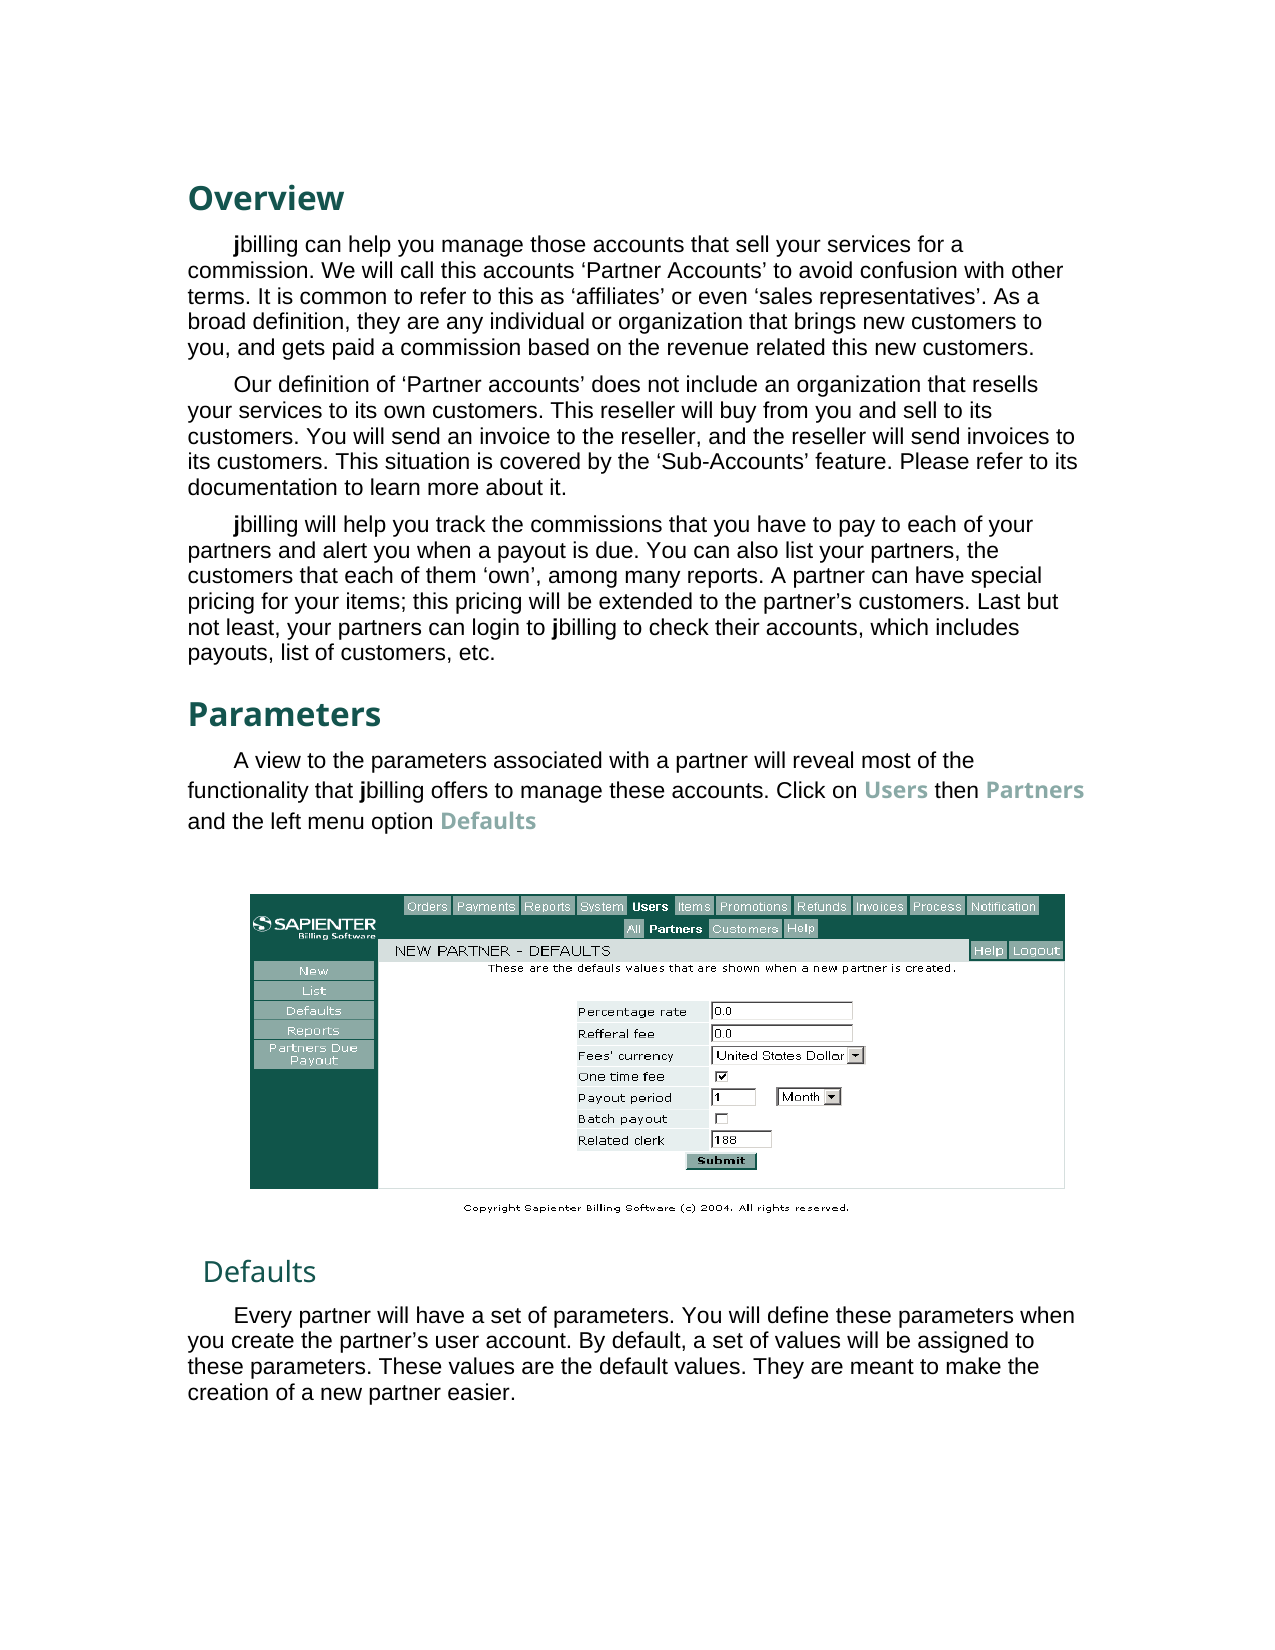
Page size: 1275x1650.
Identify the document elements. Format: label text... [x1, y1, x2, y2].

subtitle Defaults [202, 1251, 1087, 1291]
text Our definition of ‘Partner accounts’ does not include an organization that resells your services to its own customers. This reseller will buy from you and sell to its customers. You will send an invoice to the reseller, and the reseller will send invoices to its customers. This situation is covered by the ‘Sub-Accounts’ feature. Please refer to its documentation to learn more about it. [187, 372, 1087, 500]
subtitle Parameters [187, 691, 1087, 736]
text jbilling will help you track the commissions that you have to pay to each of your partners and alert you when a payout is due. You can also list your partners, the customers that each of them ‘own’, among many reports. A partner can have special pricing for your items; this pricing will be extended to the partner’s customers. Last but not least, your partners can login to jbilling to check their accounts, which includes payouts, list of customers, etc. [187, 512, 1087, 666]
text jbilling can help you manage those accounts that sell your services for a commission. We will call this accounts ‘Partner Accounts’ to avoid confusion with other terms. It is common to refer to this as ‘affiliates’ or even ‘sales representatives’. As a broad definition, they are any individual or organization that brings new customers to you, and gets paid a commission based on the revenue related this new customers. [187, 232, 1087, 360]
subtitle Overview [187, 175, 1087, 220]
text A view to the parameters associated with a partner will reveal most of the functionality that jbilling offers to manage these accounts. Click on Users then Partners and the left menu option Defaults [187, 748, 1087, 836]
text Every partner will have a set of parameters. You will define these parameters when you create the partner’s user account. By default, a set of values will be assigned to these parameters. These values are the default values. They are meant to make the creation of a new partner easier. [187, 1302, 1087, 1405]
picture [250, 894, 1071, 1217]
